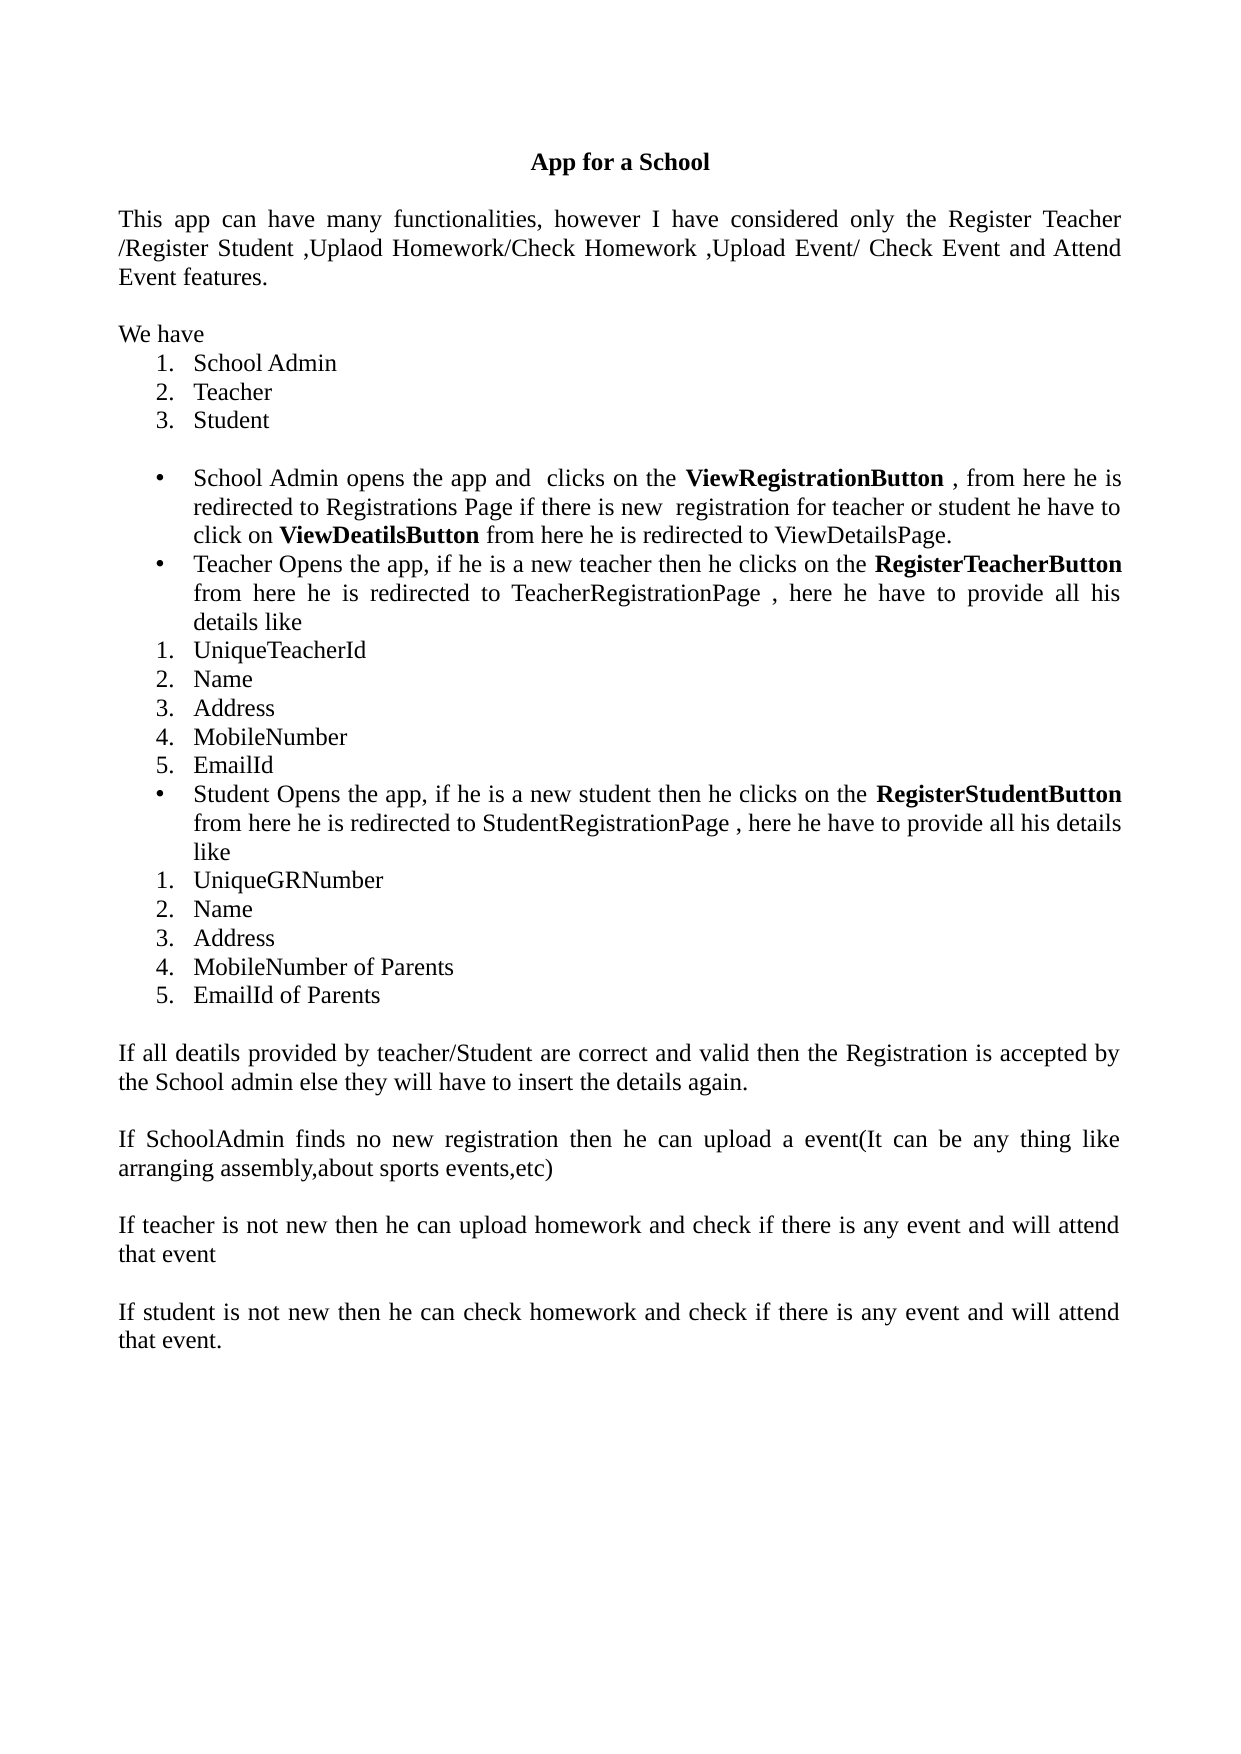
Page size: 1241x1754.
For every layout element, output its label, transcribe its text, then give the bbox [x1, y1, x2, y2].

list EmailId of Parents [156, 981, 1122, 1009]
list UniqueTeacherId [156, 636, 1122, 664]
list School Admin [156, 348, 1122, 377]
list Student Opens the app, if he is a new student then he clicks on the RegisterStudentButton from here he is redirected to StudentRegistrationPage , here he have to provide all his details like [156, 779, 1122, 866]
list UniqueGRNumber [156, 866, 1122, 894]
text We have [118, 319, 1122, 348]
list MobileNumber [156, 722, 1122, 751]
list Name [156, 664, 1122, 693]
text If teacher is not new then he can upload homework and check if there is any event and will attend that event [118, 1211, 1122, 1268]
list School Admin opens the app and clicks on the ViewRegistrationButton , from here he is redirected to Registrations Page if there is new registration for teacher or student he have to click on ViewDeatilsButton from here he is redirected to ViewDetailsPage. [156, 463, 1122, 549]
text If all deatils provided by teacher/Student are correct and valid then the Registration is accepted by the School admin else they will have to insert the details again. [118, 1038, 1122, 1096]
list Teacher [156, 377, 1122, 406]
list Name [156, 894, 1122, 923]
text App for a School [118, 118, 1122, 176]
list Student [156, 406, 1122, 434]
list MobileNumber of Parents [156, 952, 1122, 981]
text If student is not new then he can check homework and check if there is any event and will attend that event. [118, 1297, 1122, 1354]
list Teacher Opens the app, if he is a new teacher then he clicks on the RegisterTeacherButton from here he is redirected to TeacherRegistrationPage , here he have to provide all his details like [156, 549, 1122, 636]
list Address [156, 923, 1122, 952]
text This app can have many functionalities, however I have considered only the Register Teacher /Register Student ,Uplaod Homework/Check Homework ,Upload Event/ Check Event and Attend Event features. [118, 204, 1122, 291]
list EmailId [156, 751, 1122, 779]
text If SchoolAdmin finds no new registration then he can upload a event(It can be any thing like arranging assembly,about sports events,etc) [118, 1124, 1122, 1182]
list Address [156, 693, 1122, 722]
